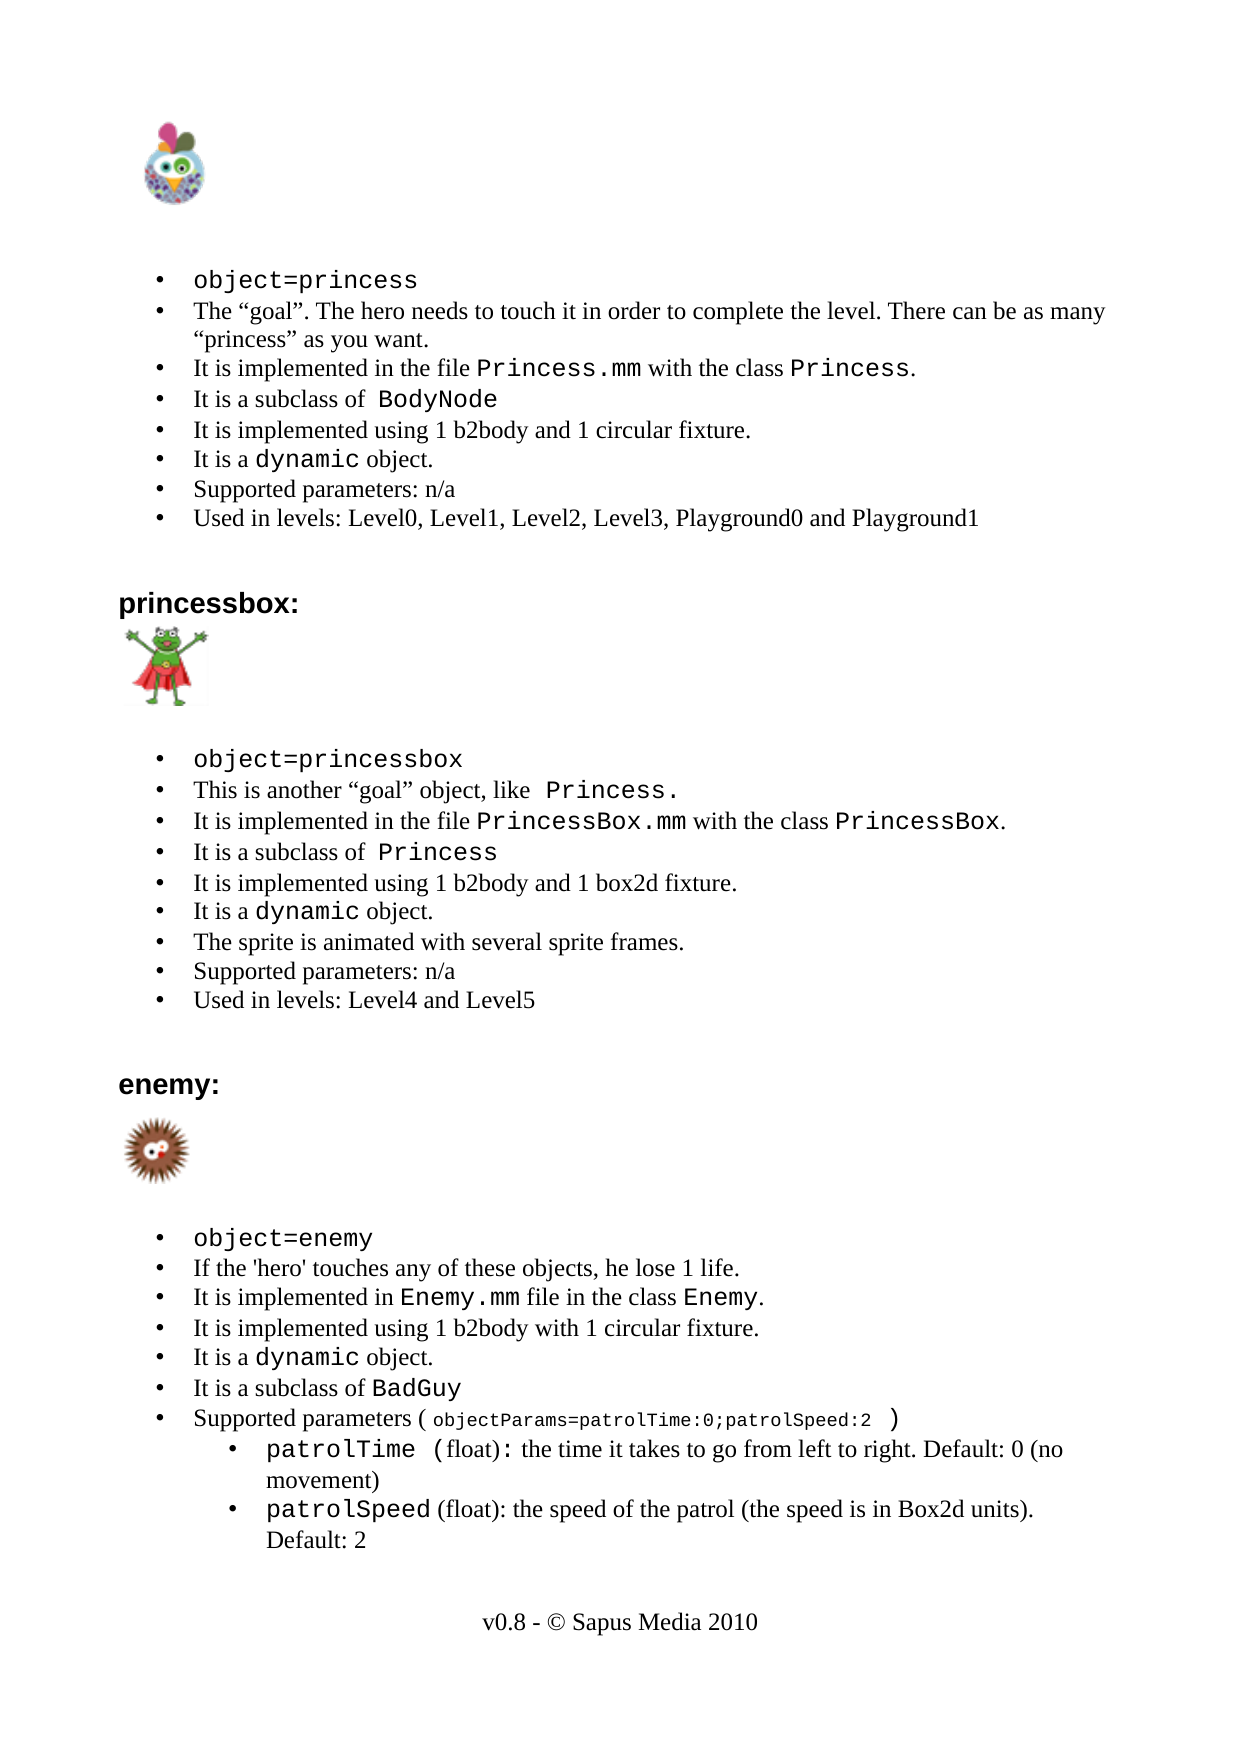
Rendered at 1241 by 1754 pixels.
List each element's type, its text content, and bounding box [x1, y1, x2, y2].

list It is a subclass of Princess [156, 837, 1122, 868]
list This is another “goal” object, like Princess. [156, 775, 1122, 806]
list Supported parameters: n/a [156, 956, 1122, 985]
list Supported parameters ( objectParams=patrolTime:0;patrolSpeed:2 ) [156, 1403, 1122, 1434]
list patrolSpeed (float): the speed of the patrol (the speed is in Box2d units). Default: 2 [228, 1494, 1122, 1553]
list Supported parameters: n/a [156, 474, 1122, 503]
list It is implemented using 1 b2body with 1 circular fixture. [156, 1313, 1122, 1342]
list patrolTime (float): the time it takes to go from left to right. Default: 0 (no movement) [228, 1434, 1122, 1494]
picture [120, 119, 228, 227]
picture [123, 626, 209, 706]
list The “goal”. The hero needs to touch it in order to complete the level. There can be as many “princess” as you want. [156, 296, 1122, 353]
list It is a subclass of BodyNode [156, 384, 1122, 415]
list It is a dynamic object. [156, 896, 1122, 927]
list If the 'hero' touches any of these objects, he lose 1 life. [156, 1253, 1122, 1282]
list It is implemented in the file Princess.mm with the class Princess. [156, 353, 1122, 384]
list Used in levels: Level0, Level1, Level2, Level3, Playground0 and Playground1 [156, 503, 1122, 532]
subtitle enemy: [118, 1067, 1122, 1101]
list object=princess [156, 267, 1122, 296]
list It is implemented using 1 b2body and 1 box2d fixture. [156, 868, 1122, 896]
subtitle princessbox: [118, 586, 1122, 619]
list It is a dynamic object. [156, 1342, 1122, 1373]
list Used in levels: Level4 and Level5 [156, 985, 1122, 1013]
list It is implemented in the file PrincessBox.mm with the class PrincessBox. [156, 806, 1122, 837]
list It is a subclass of BadGuy [156, 1373, 1122, 1403]
list object=enemy [156, 1225, 1122, 1253]
picture [123, 1117, 190, 1184]
list It is implemented in Enemy.mm file in the class Enemy. [156, 1282, 1122, 1313]
list object=princessbox [156, 747, 1122, 775]
list It is a dynamic object. [156, 444, 1122, 474]
list It is implemented using 1 b2body and 1 circular fixture. [156, 415, 1122, 444]
list The sprite is animated with several sprite frames. [156, 927, 1122, 956]
